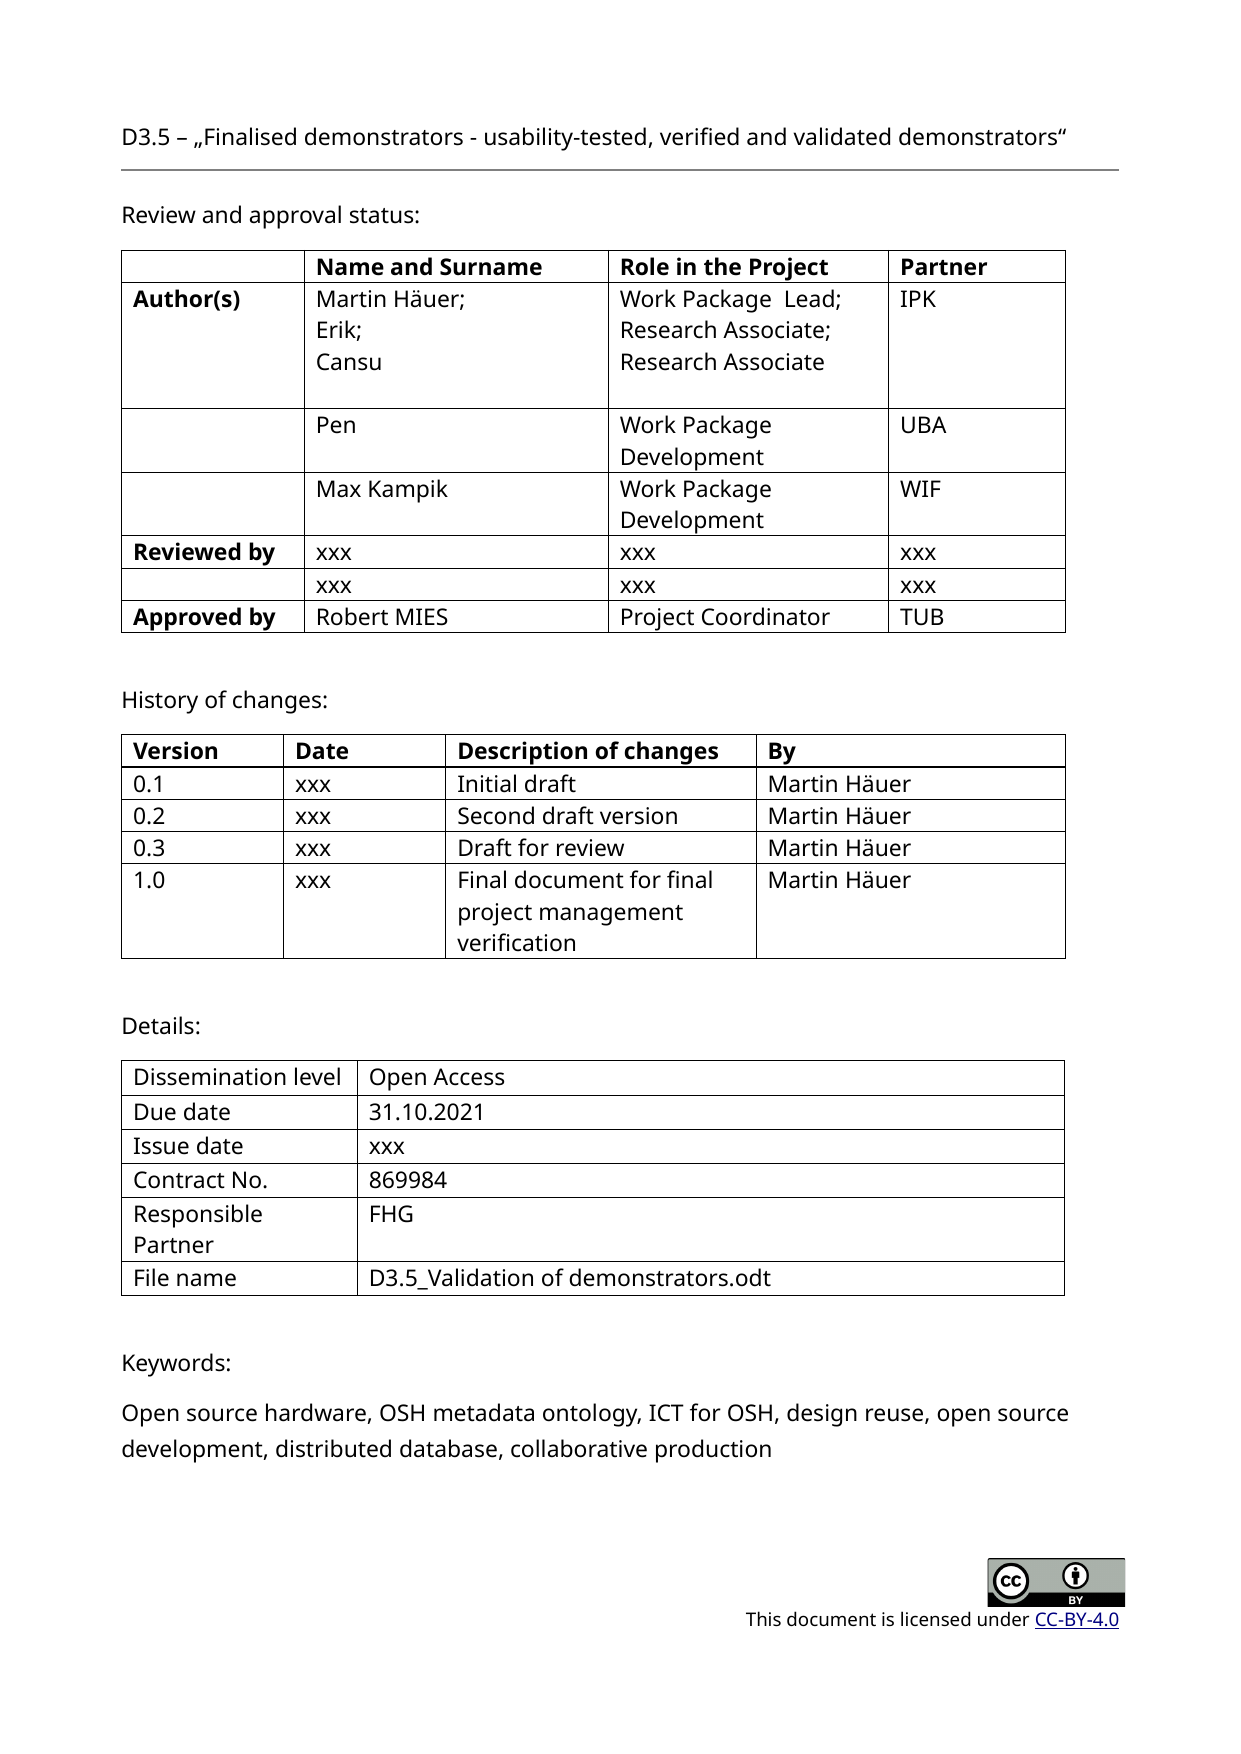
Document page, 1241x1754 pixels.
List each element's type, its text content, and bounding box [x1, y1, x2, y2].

table_cell Robert MIES [305, 601, 608, 632]
table_cell Final document for final project management verification [446, 864, 756, 958]
table_header Date [284, 735, 445, 766]
table_cell [122, 473, 304, 535]
table_cell xxx [609, 569, 888, 600]
table_cell Responsible Partner [122, 1198, 357, 1261]
table_header By [757, 735, 1065, 766]
table_cell xxx [889, 569, 1065, 600]
table_cell xxx [305, 569, 608, 600]
table_cell 31.10.2021 [358, 1096, 1064, 1129]
text Review and approval status: [121, 199, 1119, 231]
table_cell xxx [284, 832, 445, 863]
table_cell WIF [889, 473, 1065, 535]
text History of changes: [121, 684, 1119, 715]
table_cell 869984 [358, 1164, 1064, 1197]
table_header Dissemination level [122, 1061, 357, 1095]
table_cell xxx [889, 536, 1065, 567]
table_header Description of changes [446, 735, 756, 766]
table_cell 0.1 [122, 768, 283, 799]
table_cell Issue date [122, 1130, 357, 1162]
text Details: [121, 1010, 1119, 1041]
table_cell Martin Häuer [757, 768, 1065, 799]
text Keywords: [121, 1347, 1119, 1378]
table_cell xxx [284, 864, 445, 958]
table_cell Work Package Lead; Research Associate; Research Associate [609, 283, 888, 408]
table_cell D3.5_Validation of demonstrators.odt [358, 1262, 1064, 1295]
table_cell Work Package Development [609, 473, 888, 535]
table_cell Initial draft [446, 768, 756, 799]
table_cell 1.0 [122, 864, 283, 958]
table_cell 0.2 [122, 800, 283, 831]
picture [987, 1558, 1125, 1607]
table_cell Pen [305, 409, 608, 472]
table_cell Martin Häuer [757, 800, 1065, 831]
table_cell Max Kampik [305, 473, 608, 535]
table_cell xxx [305, 536, 608, 567]
table_header Open Access [358, 1061, 1064, 1095]
text D3.5 – „Finalised demonstrators - usability-tested, verified and validated demonstrators“ [121, 121, 1119, 152]
table_cell Martin Häuer [757, 864, 1065, 958]
table_cell Project Coordinator [609, 601, 888, 632]
table_cell FHG [358, 1198, 1064, 1261]
table_header Version [122, 735, 283, 766]
table_cell Reviewed by [122, 536, 304, 567]
table_cell Draft for review [446, 832, 756, 863]
table_cell Martin Häuer [757, 832, 1065, 863]
table_cell Contract No. [122, 1164, 357, 1197]
table_cell Martin Häuer; Erik; Cansu [305, 283, 608, 408]
table_cell Author(s) [122, 283, 304, 408]
table_cell xxx [284, 800, 445, 831]
table_cell UBA [889, 409, 1065, 472]
table_cell Work Package Development [609, 409, 888, 472]
table_cell [122, 409, 304, 472]
table_cell File name [122, 1262, 357, 1295]
table_header Role in the Project [609, 251, 888, 282]
table_cell Approved by [122, 601, 304, 632]
table_cell Second draft version [446, 800, 756, 831]
table_cell xxx [284, 768, 445, 799]
table_cell IPK [889, 283, 1065, 408]
table_cell 0.3 [122, 832, 283, 863]
table_header Partner [889, 251, 1065, 282]
table_cell [122, 569, 304, 600]
table_header [122, 251, 304, 282]
table_cell TUB [889, 601, 1065, 632]
table_cell Due date [122, 1096, 357, 1129]
text Open source hardware, OSH metadata ontology, ICT for OSH, design reuse, open source development, distributed database, collaborative production [121, 1397, 1119, 1464]
table_header Name and Surname [305, 251, 608, 282]
table_cell xxx [358, 1130, 1064, 1162]
table_cell xxx [609, 536, 888, 567]
